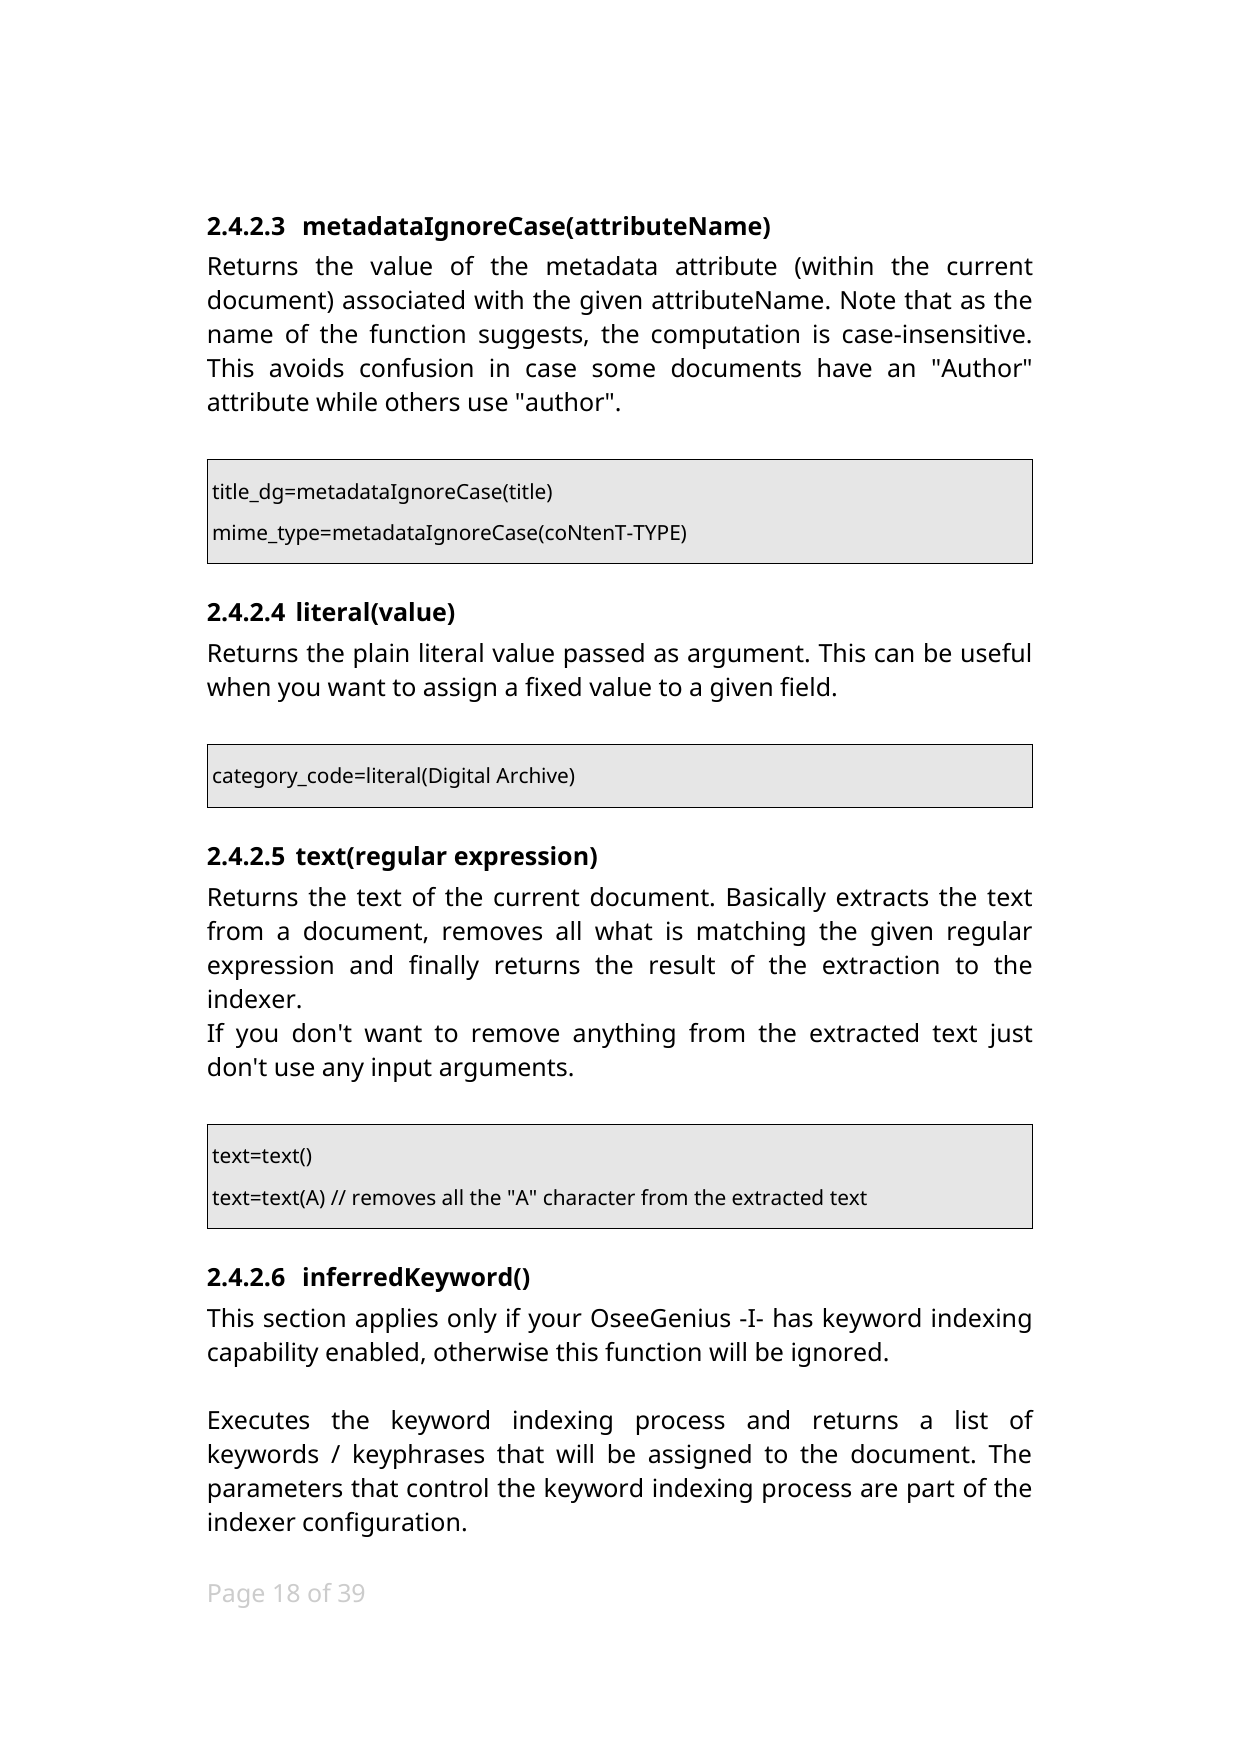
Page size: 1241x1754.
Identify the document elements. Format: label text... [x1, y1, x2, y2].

text mime_type=metadataIgnoreCase(coNtenT-TYPE) [208, 500, 1032, 563]
text Returns the value of the metadata attribute (within the current document) associated with the given attributeName. Note that as the name of the function suggests, the computation is case-insensitive. This avoids confusion in case some documents have an "Author" attribute while others use "author". [207, 248, 1033, 419]
subtitle text(regular expression) [207, 839, 1033, 873]
text title_dg=metadataIgnoreCase(title) [208, 460, 1032, 500]
subtitle inferredKeyword() [207, 1260, 1033, 1294]
text text=text(A) // removes all the "A" character from the extracted text [208, 1165, 1032, 1228]
text This section applies only if your OseeGenius -I- has keyword indexing capability enabled, otherwise this function will be ignored. [207, 1300, 1033, 1368]
text category_code=literal(Digital Archive) [208, 745, 1032, 807]
text text=text() [208, 1125, 1032, 1165]
text Executes the keyword indexing process and returns a list of keywords / keyphrases that will be assigned to the document. The parameters that control the keyword indexing process are part of the indexer configuration. [207, 1402, 1033, 1539]
text Returns the text of the current document. Basically extracts the text from a document, removes all what is matching the given regular expression and finally returns the result of the extraction to the indexer. [207, 879, 1033, 1016]
text If you don't want to remove anything from the extracted text just don't use any input arguments. [207, 1016, 1033, 1084]
subtitle metadataIgnoreCase(attributeName) [207, 208, 1033, 242]
subtitle literal(value) [207, 595, 1033, 629]
text Returns the plain literal value passed as argument. This can be useful when you want to assign a fixed value to a given field. [207, 635, 1033, 703]
